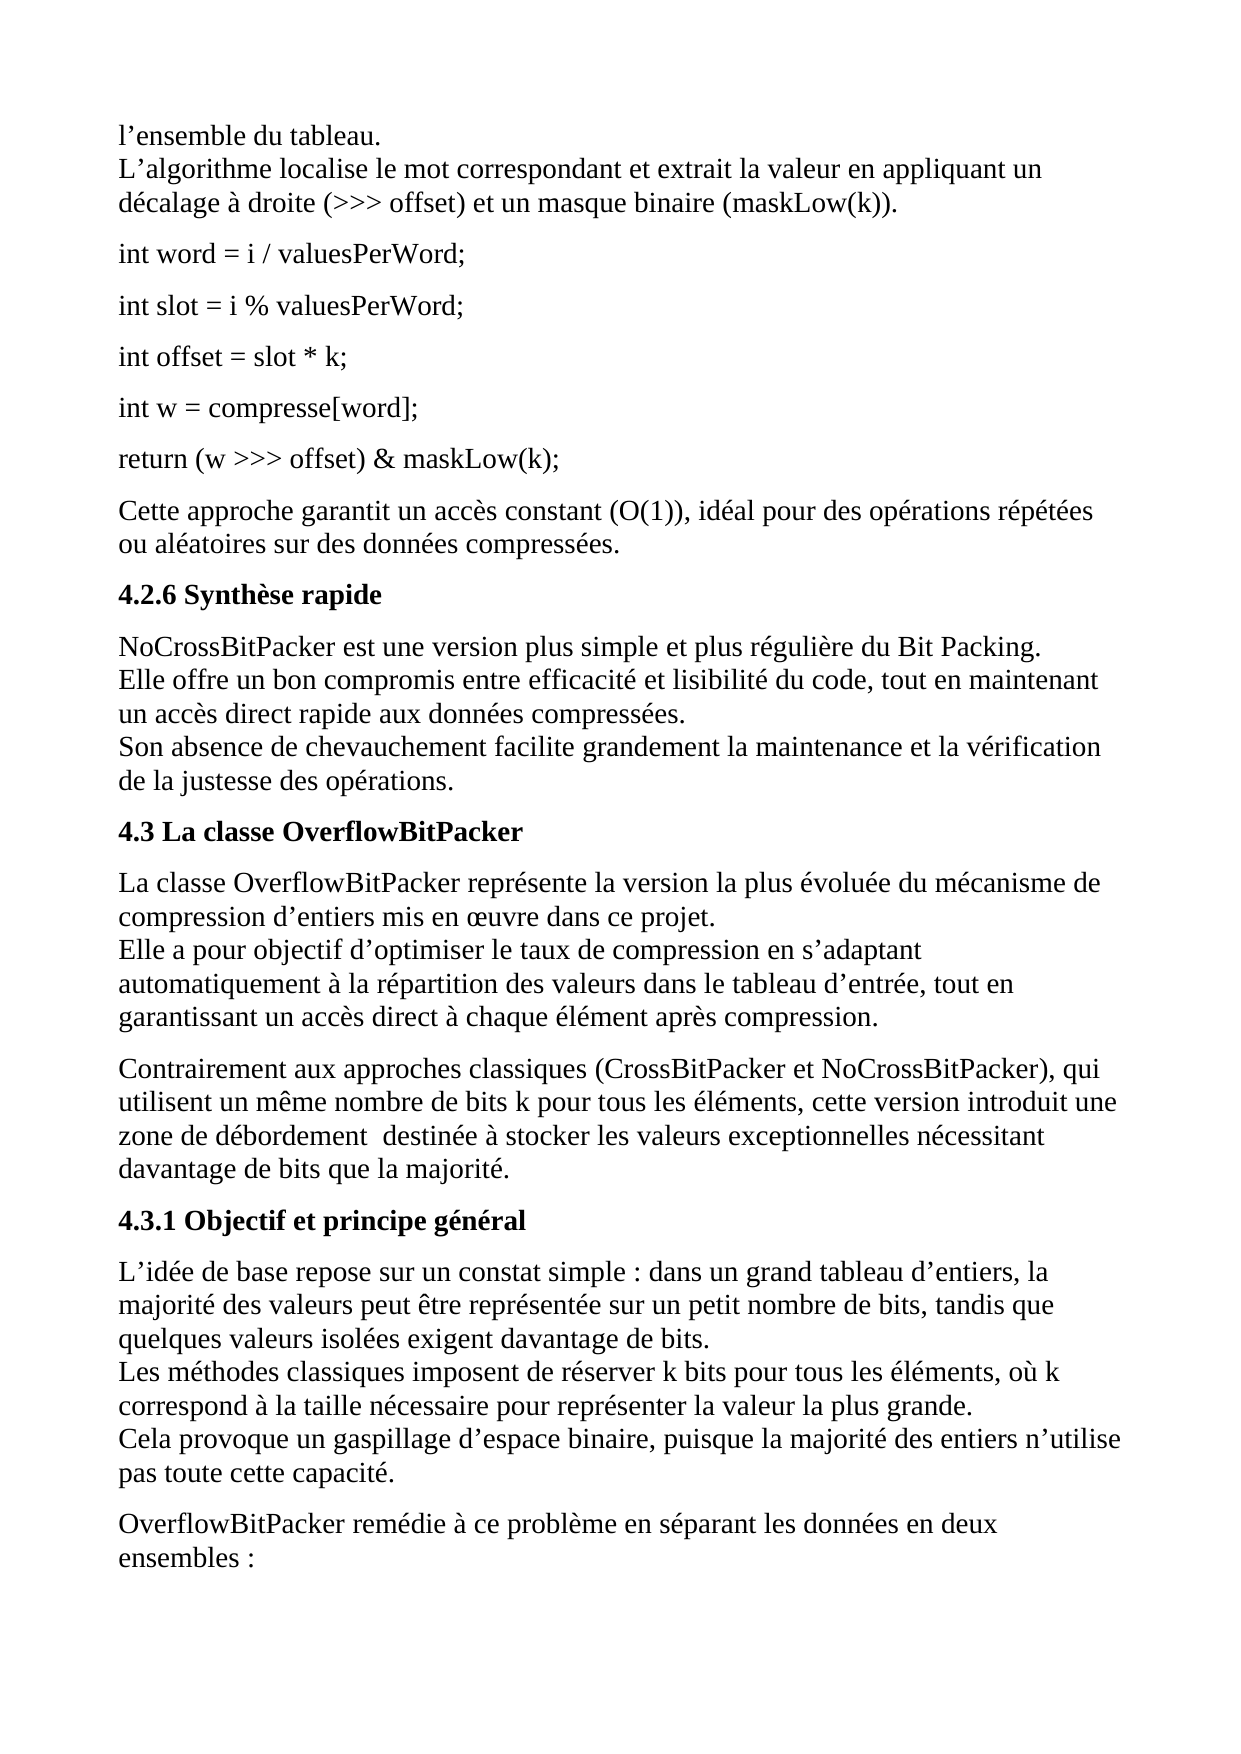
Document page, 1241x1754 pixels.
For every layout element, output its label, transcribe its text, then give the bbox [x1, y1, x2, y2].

text Cette approche garantit un accès constant (O(1)), idéal pour des opérations répétées ou aléatoires sur des données compressées. [118, 493, 1122, 560]
text return (w >>> offset) & maskLow(k); [118, 441, 1122, 475]
text L’idée de base repose sur un constat simple : dans un grand tableau d’entiers, la majorité des valeurs peut être représentée sur un petit nombre de bits, tandis que quelques valeurs isolées exigent davantage de bits. Les méthodes classiques imposent de réserver k bits pour tous les éléments, où k correspond à la taille nécessaire pour représenter la valeur la plus grande. Cela provoque un gaspillage d’espace binaire, puisque la majorité des entiers n’utilise pas toute cette capacité. [118, 1254, 1122, 1489]
text int w = compresse[word]; [118, 390, 1122, 424]
text Contrairement aux approches classiques (CrossBitPacker et NoCrossBitPacker), qui utilisent un même nombre de bits k pour tous les éléments, cette version introduit une zone de débordement destinée à stocker les valeurs exceptionnelles nécessitant davantage de bits que la majorité. [118, 1051, 1122, 1185]
text NoCrossBitPacker est une version plus simple et plus régulière du Bit Packing. Elle offre un bon compromis entre efficacité et lisibilité du code, tout en maintenant un accès direct rapide aux données compressées. Son absence de chevauchement facilite grandement la maintenance et la vérification de la justesse des opérations. [118, 629, 1122, 796]
subtitle 4.3 La classe OverflowBitPacker [118, 814, 1122, 848]
subtitle 4.3.1 Objectif et principe général [118, 1203, 1122, 1236]
text OverflowBitPacker remédie à ce problème en séparant les données en deux ensembles : [118, 1506, 1122, 1573]
text int word = i / valuesPerWord; [118, 236, 1122, 270]
text int offset = slot * k; [118, 339, 1122, 372]
text l’ensemble du tableau. L’algorithme localise le mot correspondant et extrait la valeur en appliquant un décalage à droite (>>> offset) et un masque binaire (maskLow(k)). [118, 118, 1122, 219]
text int slot = i % valuesPerWord; [118, 288, 1122, 321]
subtitle 4.2.6 Synthèse rapide [118, 577, 1122, 611]
text La classe OverflowBitPacker représente la version la plus évoluée du mécanisme de compression d’entiers mis en œuvre dans ce projet. Elle a pour objectif d’optimiser le taux de compression en s’adaptant automatiquement à la répartition des valeurs dans le tableau d’entrée, tout en garantissant un accès direct à chaque élément après compression. [118, 865, 1122, 1033]
